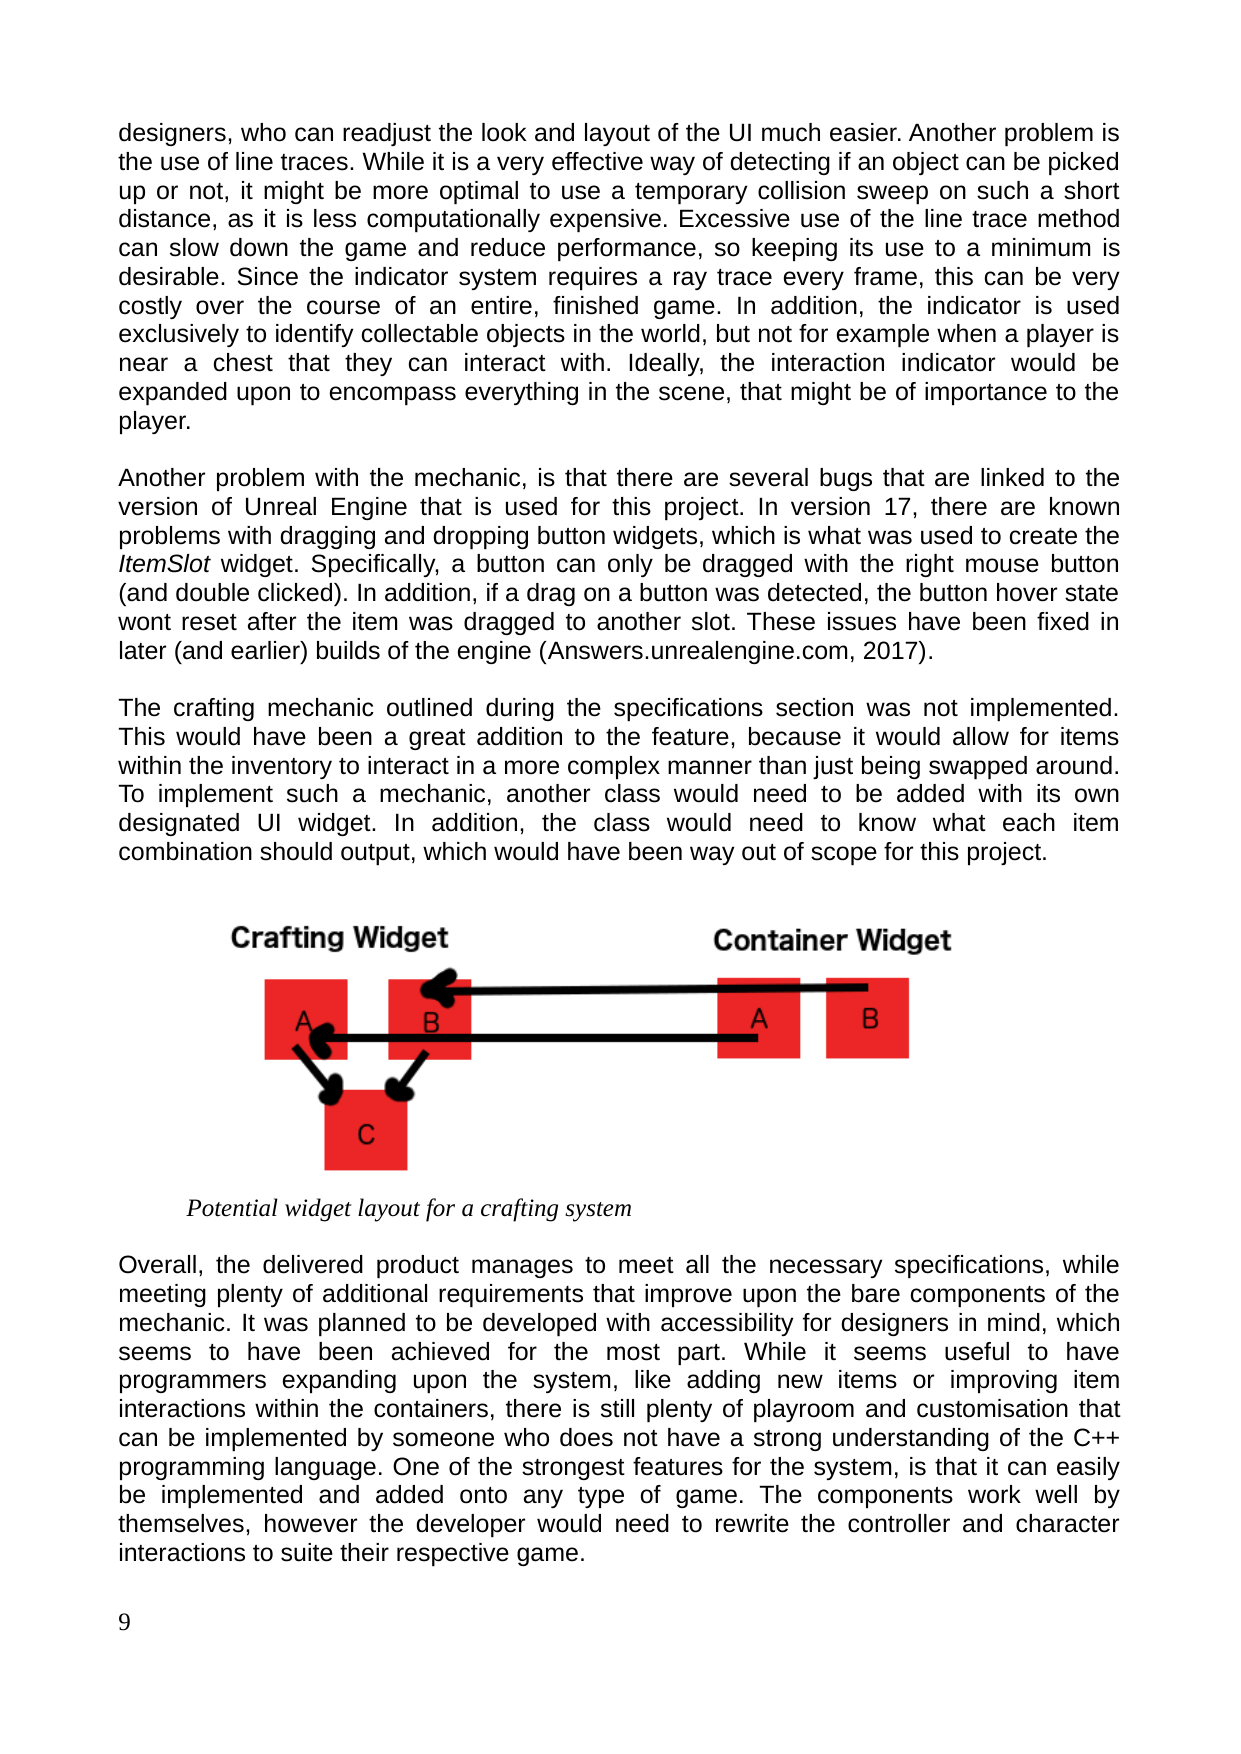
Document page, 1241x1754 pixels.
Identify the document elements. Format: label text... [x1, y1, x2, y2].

text Potential widget layout for a crafting system [186, 1176, 1055, 1222]
text Another problem with the mechanic, is that there are several bugs that are linked to the version of Unreal Engine that is used for this project. In version 17, there are known problems with dragging and dropping button widgets, which is what was used to create the ItemSlot widget. Specifically, a button can only be dragged with the right mouse button (and double clicked). In addition, if a drag on a button was detected, the button hover state wont reset after the item was dragged to another slot. These issues have been fixed in later (and earlier) builds of the engine (Answers.unrealengine.com, 2017). [118, 463, 1122, 664]
text Overall, the delivered product manages to meet all the necessary specifications, while meeting plenty of additional requirements that improve upon the bare components of the mechanic. It was planned to be developed with accessibility for designers in mind, which seems to have been achieved for the most part. While it seems useful to have programmers expanding upon the system, like adding new items or improving item interactions within the containers, there is still plenty of playroom and customisation that can be implemented by someone who does not have a strong understanding of the C++ programming language. One of the strongest features for the system, is that it can easily be implemented and added onto any type of game. The components work well by themselves, however the developer would need to rewrite the controller and character interactions to suite their respective game. [118, 1251, 1122, 1567]
text The crafting mechanic outlined during the specifications section was not implemented. This would have been a great addition to the feature, because it would allow for items within the inventory to interact in a more complex manner than just being swapped around. To implement such a mechanic, another class would need to be added with its own designated UI widget. In addition, the class would need to know what each item combination should output, which would have been way out of scope for this project. [118, 693, 1122, 866]
picture [186, 903, 1056, 1176]
text designers, who can readjust the look and layout of the UI much easier. Another problem is the use of line traces. While it is a very effective way of detecting if an object can be picked up or not, it might be more optimal to use a temporary collision sweep on such a short distance, as it is less computationally expensive. Excessive use of the line trace method can slow down the game and reduce performance, so keeping its use to a minimum is desirable. Since the indicator system requires a ray trace every frame, this can be very costly over the course of an entire, finished game. In addition, the indicator is used exclusively to identify collectable objects in the world, but not for example when a player is near a chest that they can interact with. Ideally, the interaction indicator would be expanded upon to encompass everything in the scene, that might be of importance to the player. [118, 118, 1122, 434]
